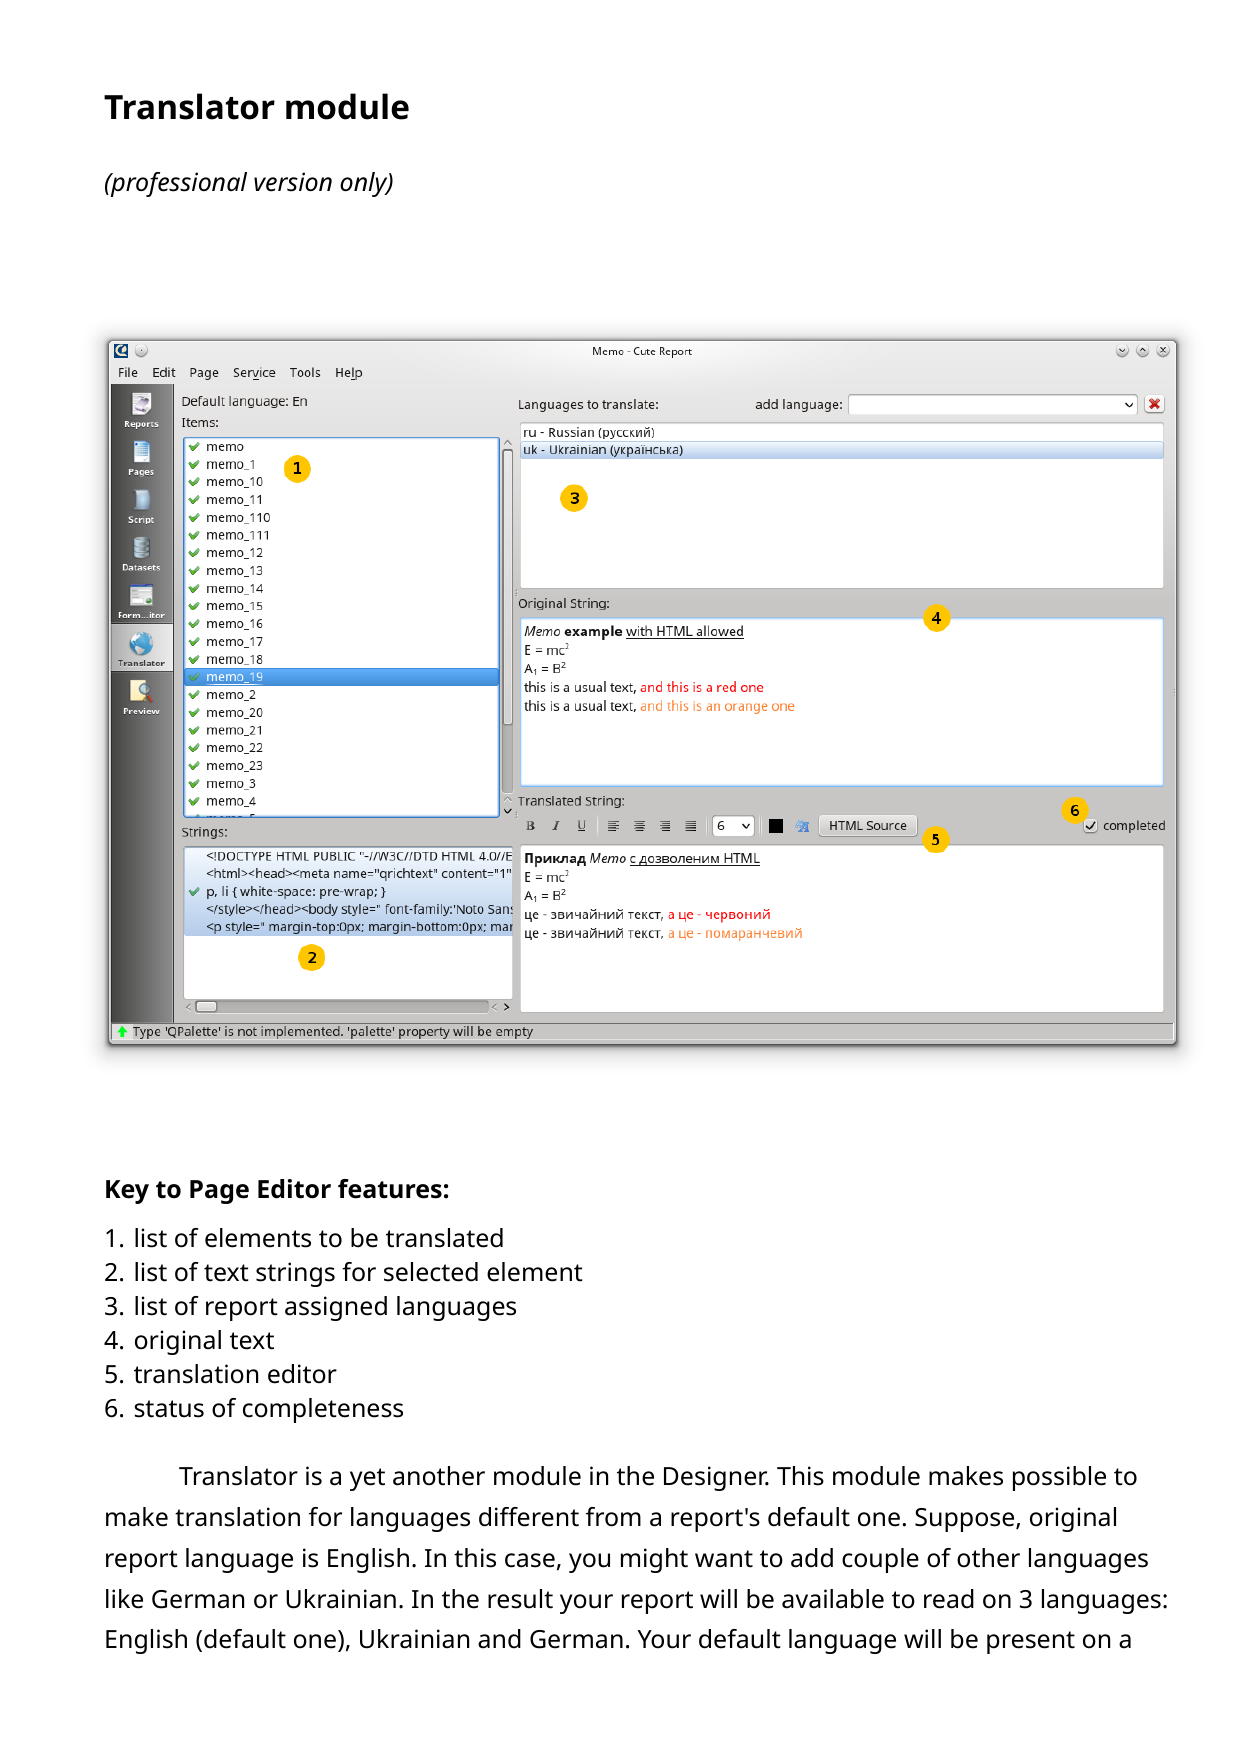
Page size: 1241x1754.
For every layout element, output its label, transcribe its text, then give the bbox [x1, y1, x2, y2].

text (professional version only) [104, 165, 1181, 199]
text Key to Page Editor features: [104, 1171, 1181, 1205]
list original text [104, 1322, 1181, 1357]
text Translator is a yet another module in the Designer. This module makes possible to make translation for languages different from a report's default one. Suppose, original report language is English. In this case, you might want to add couple of other languages like German or Ukrainian. In the result your report will be available to read on 3 languages: English (default one), Ukrainian and German. Your default language will be present on a [104, 1459, 1181, 1656]
list status of completeness [104, 1391, 1181, 1425]
list translation editor [104, 1357, 1181, 1391]
list list of report assigned languages [104, 1288, 1181, 1322]
list list of elements to be translated [104, 1220, 1181, 1254]
list list of text strings for selected element [104, 1254, 1181, 1288]
picture [73, 305, 1211, 1079]
subtitle Translator module [104, 83, 1181, 129]
